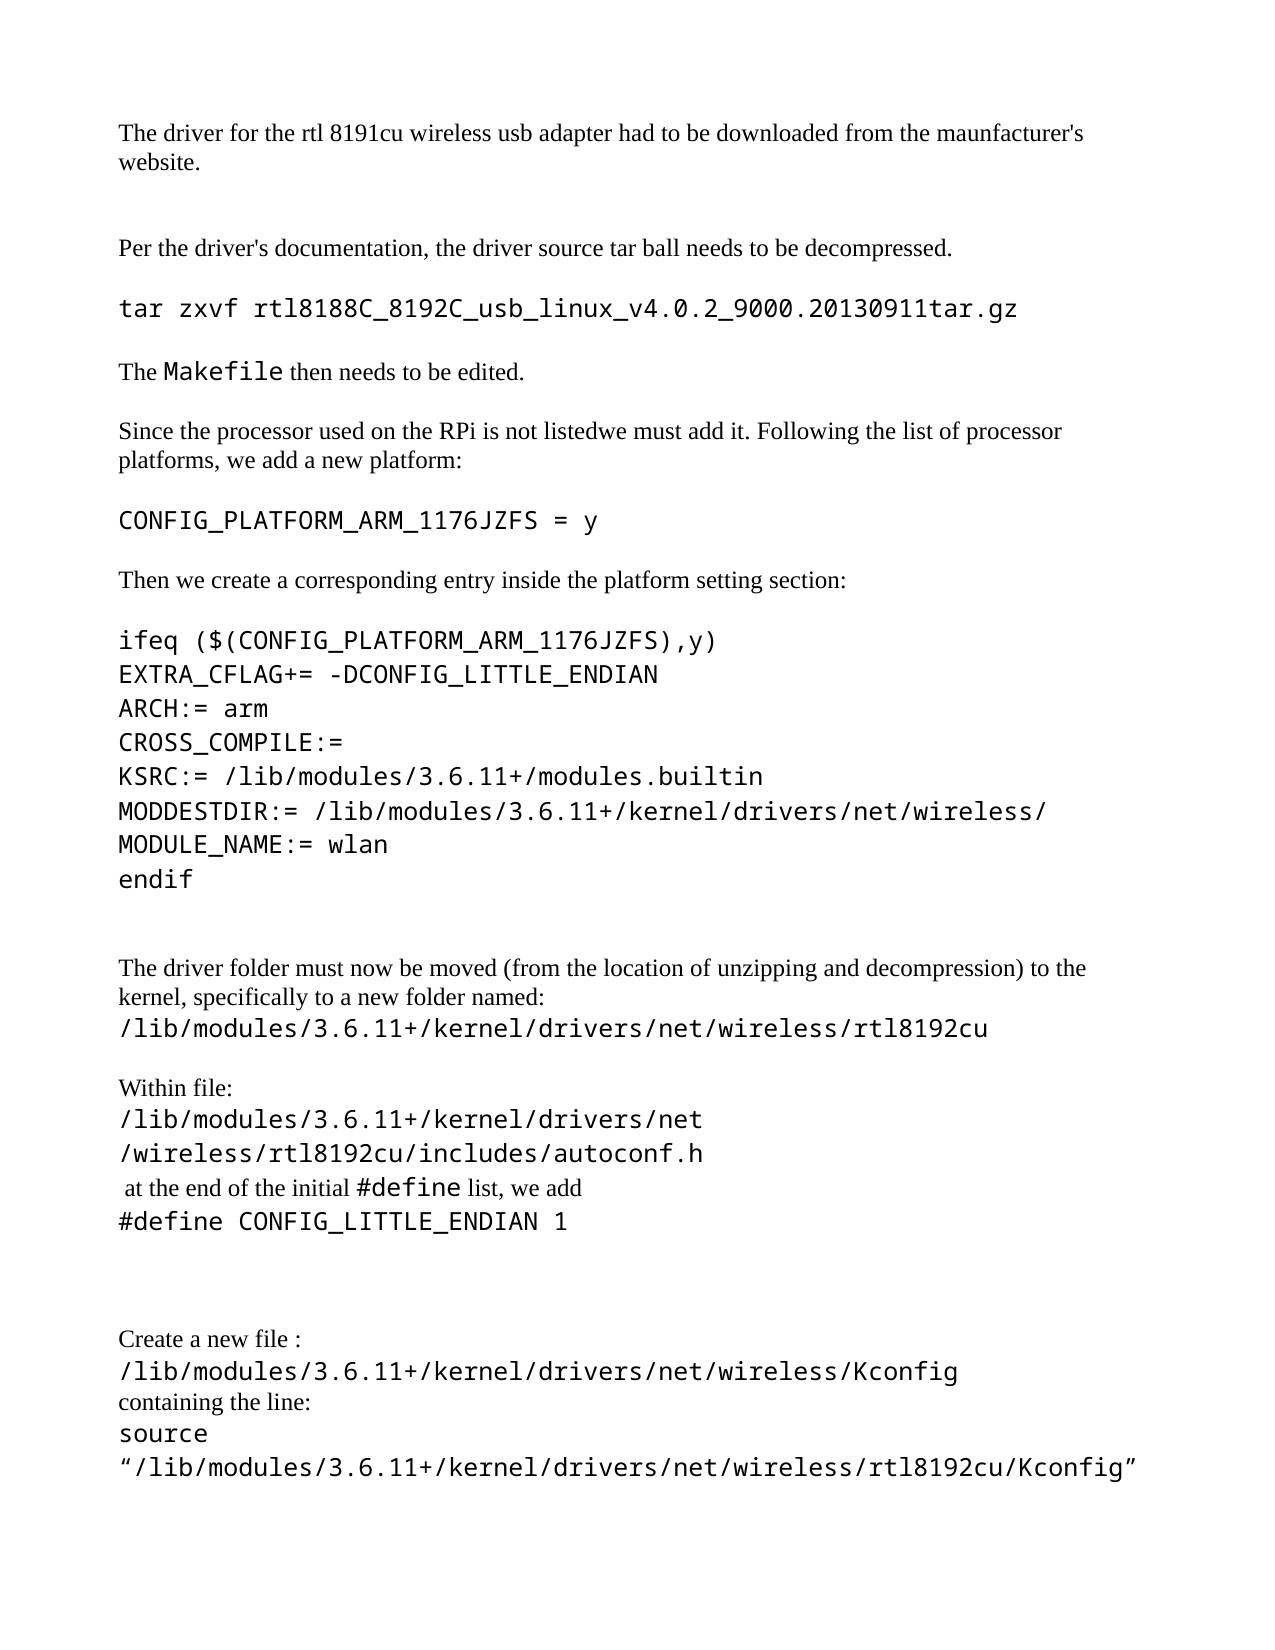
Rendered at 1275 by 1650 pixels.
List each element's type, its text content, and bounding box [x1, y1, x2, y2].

text source “/lib/modules/3.6.11+/kernel/drivers/net/wireless/rtl8192cu/Kconfig” [118, 1416, 1157, 1484]
text Per the driver's documentation, the driver source tar ball needs to be decompressed. [118, 233, 1157, 262]
text endif [118, 861, 1157, 895]
text CONFIG_PLATFORM_ARM_1176JZFS = y [118, 502, 1157, 537]
text CROSS_COMPILE:= [118, 725, 1157, 759]
text #define CONFIG_LITTLE_ENDIAN 1 [118, 1204, 1157, 1238]
text at the end of the initial #define list, we add [118, 1170, 1157, 1204]
text containing the line: [118, 1387, 1157, 1416]
text Within file: [118, 1073, 1157, 1102]
text tar zxvf rtl8188C_8192C_usb_linux_v4.0.2_9000.20130911tar.gz [118, 291, 1157, 325]
text Then we create a corresponding entry inside the platform setting section: [118, 565, 1157, 594]
text /lib/modules/3.6.11+/kernel/drivers/net/wireless/Kconfig [118, 1353, 1157, 1387]
text ifeq ($(CONFIG_PLATFORM_ARM_1176JZFS),y) [118, 623, 1157, 657]
text The driver folder must now be moved (from the location of unzipping and decompression) to the kernel, specifically to a new folder named: /lib/modules/3.6.11+/kernel/drivers/net/wireless/rtl8192cu [118, 953, 1157, 1044]
text Create a new file : [118, 1324, 1157, 1353]
text KSRC:= /lib/modules/3.6.11+/modules.builtin [118, 759, 1157, 793]
text /lib/modules/3.6.11+/kernel/drivers/net [118, 1102, 1157, 1136]
text /wireless/rtl8192cu/includes/autoconf.h [118, 1136, 1157, 1170]
text ARCH:= arm [118, 691, 1157, 725]
text The Makefile then needs to be edited. [118, 353, 1157, 387]
text MODDESTDIR:= /lib/modules/3.6.11+/kernel/drivers/net/wireless/ [118, 793, 1157, 827]
text EXTRA_CFLAG+= -DCONFIG_LITTLE_ENDIAN [118, 657, 1157, 691]
text MODULE_NAME:= wlan [118, 827, 1157, 861]
text Since the processor used on the RPi is not listedwe must add it. Following the list of processor platforms, we add a new platform: [118, 416, 1157, 474]
text The driver for the rtl 8191cu wireless usb adapter had to be downloaded from the maunfacturer's website. [118, 118, 1157, 176]
